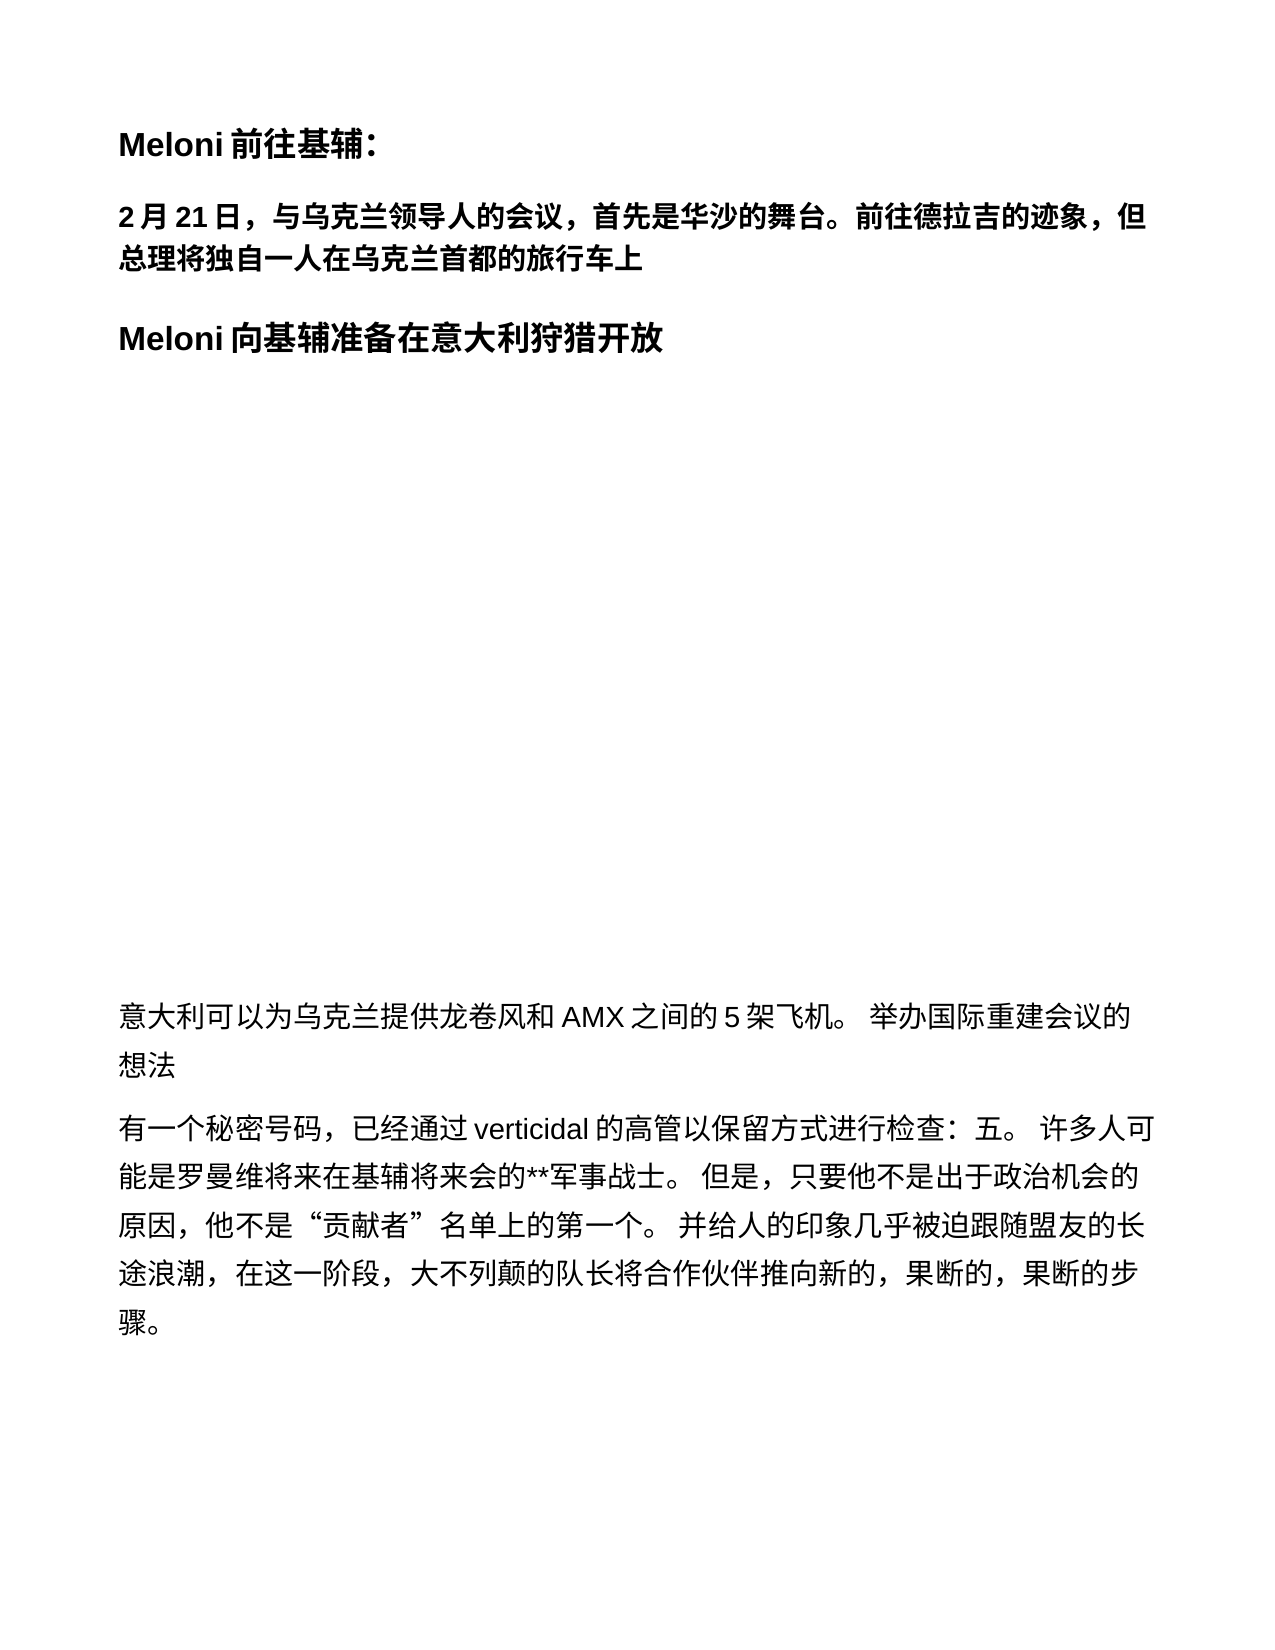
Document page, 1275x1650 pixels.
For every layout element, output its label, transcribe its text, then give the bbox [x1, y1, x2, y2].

subtitle 2月21日，与乌克兰领导人的会议，首先是华沙的舞台。前往德拉吉的迹象，但总理将独自一人在乌克兰首都的旅行车上 [118, 193, 1157, 278]
subtitle Meloni向基辅准备在意大利狩猎开放 [118, 311, 1157, 359]
text 意大利可以为乌克兰提供龙卷风和AMX之间的5架飞机。 举办国际重建会议的想法 [118, 372, 1157, 1084]
text 有一个秘密号码，已经通过verticidal的高管以保留方式进行检查：五。 许多人可能是罗曼维将来在基辅将来会的**军事战士。 但是，只要他不是出于政治机会的原因，他不是“贡献者”名单上的第一个。 并给人的印象几乎被迫跟随盟友的长途浪潮，在这一阶段，大不列颠的队长将合作伙伴推向新的，果断的，果断的步骤。 [118, 1105, 1157, 1342]
subtitle Meloni前往基辅： [118, 118, 1157, 166]
